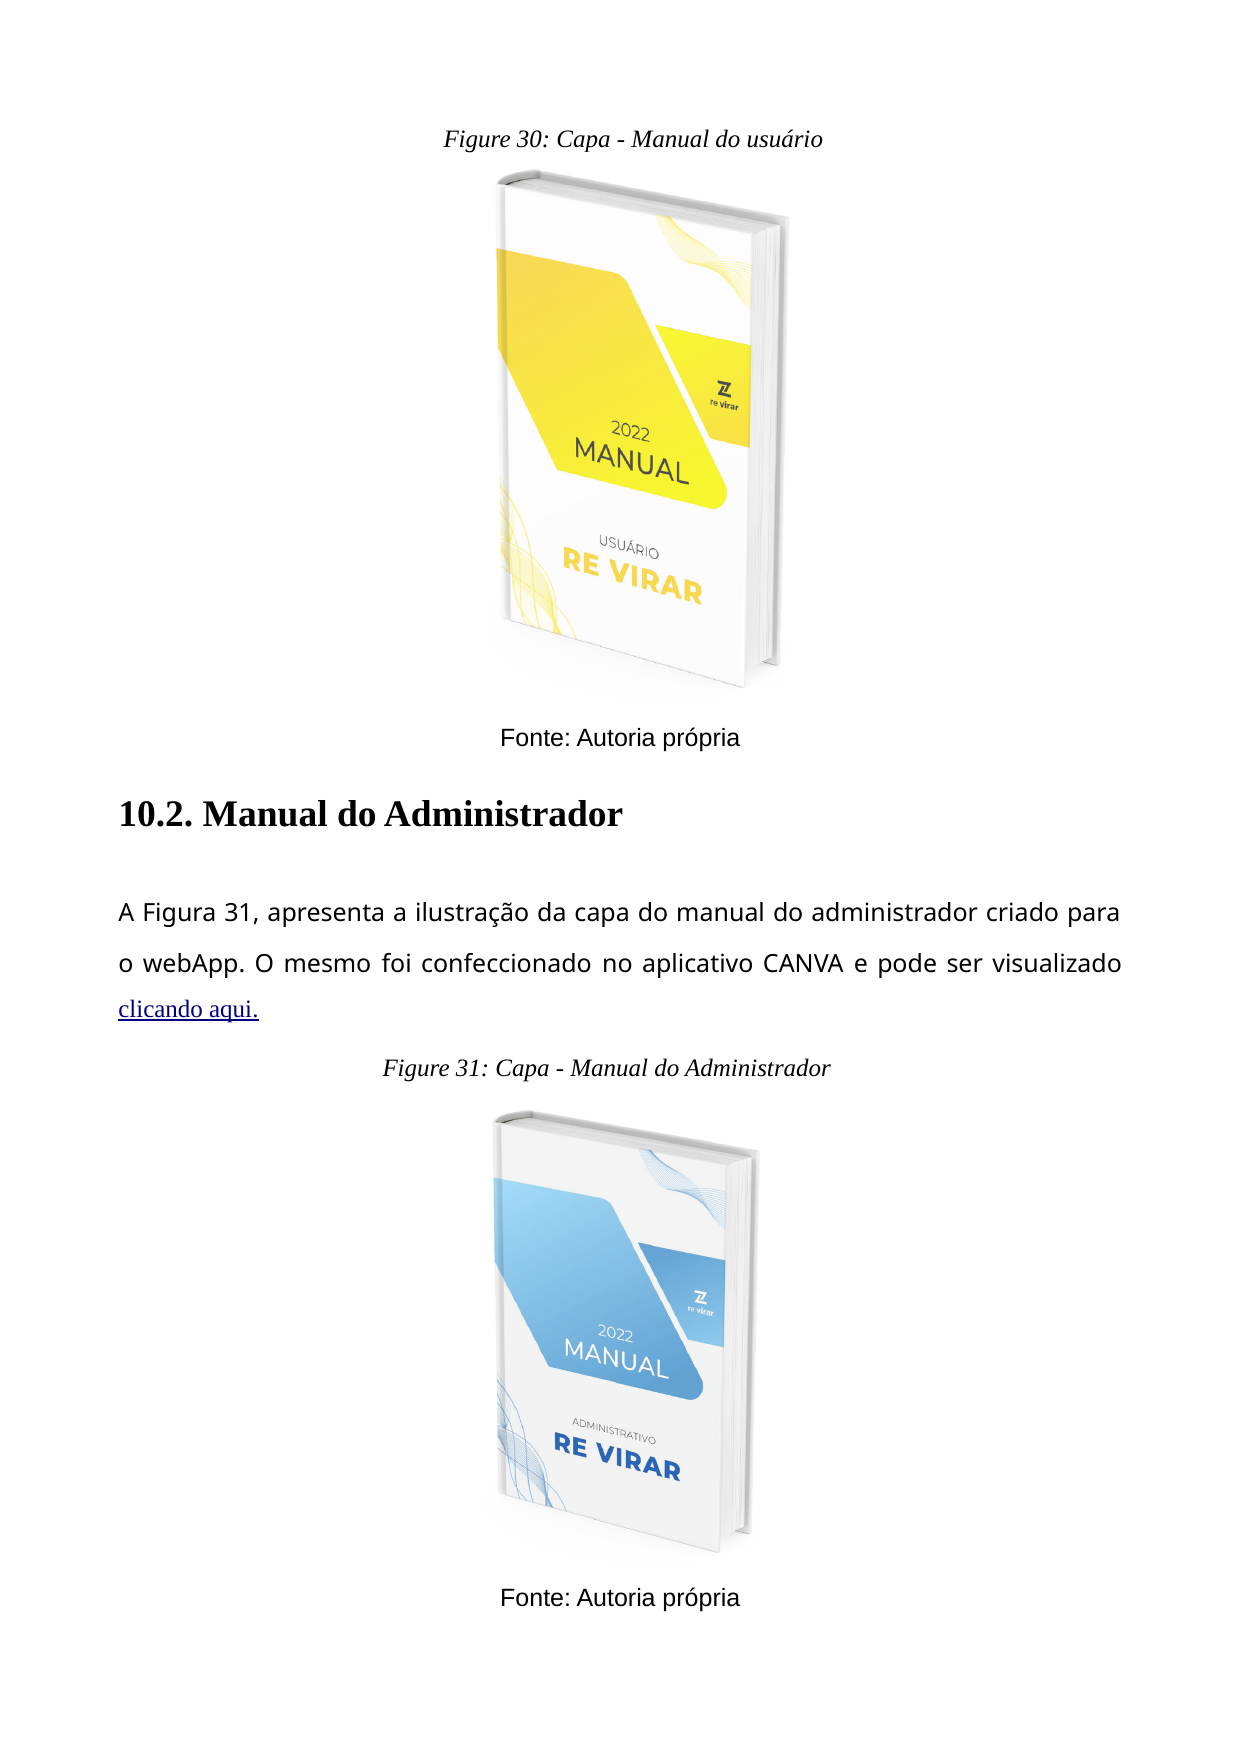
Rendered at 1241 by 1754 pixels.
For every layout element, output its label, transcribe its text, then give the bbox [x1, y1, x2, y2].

text Fonte: Autoria própria [118, 1040, 1122, 1612]
text Figure 30: Capa - Manual do usuário [443, 124, 827, 153]
subtitle 10.2. Manual do Administrador [118, 791, 1122, 834]
text Fonte: Autoria própria [118, 111, 1122, 752]
text A Figura 31, apresenta a ilustração da capa do manual do administrador criado para o webApp. O mesmo foi confeccionado no aplicativo CANVA e pode ser visualizado clicando aqui. [118, 894, 1122, 1023]
text Figure 31: Capa - Manual do Administrador [382, 1053, 877, 1082]
picture [531, 1093, 699, 1568]
picture [541, 152, 726, 708]
